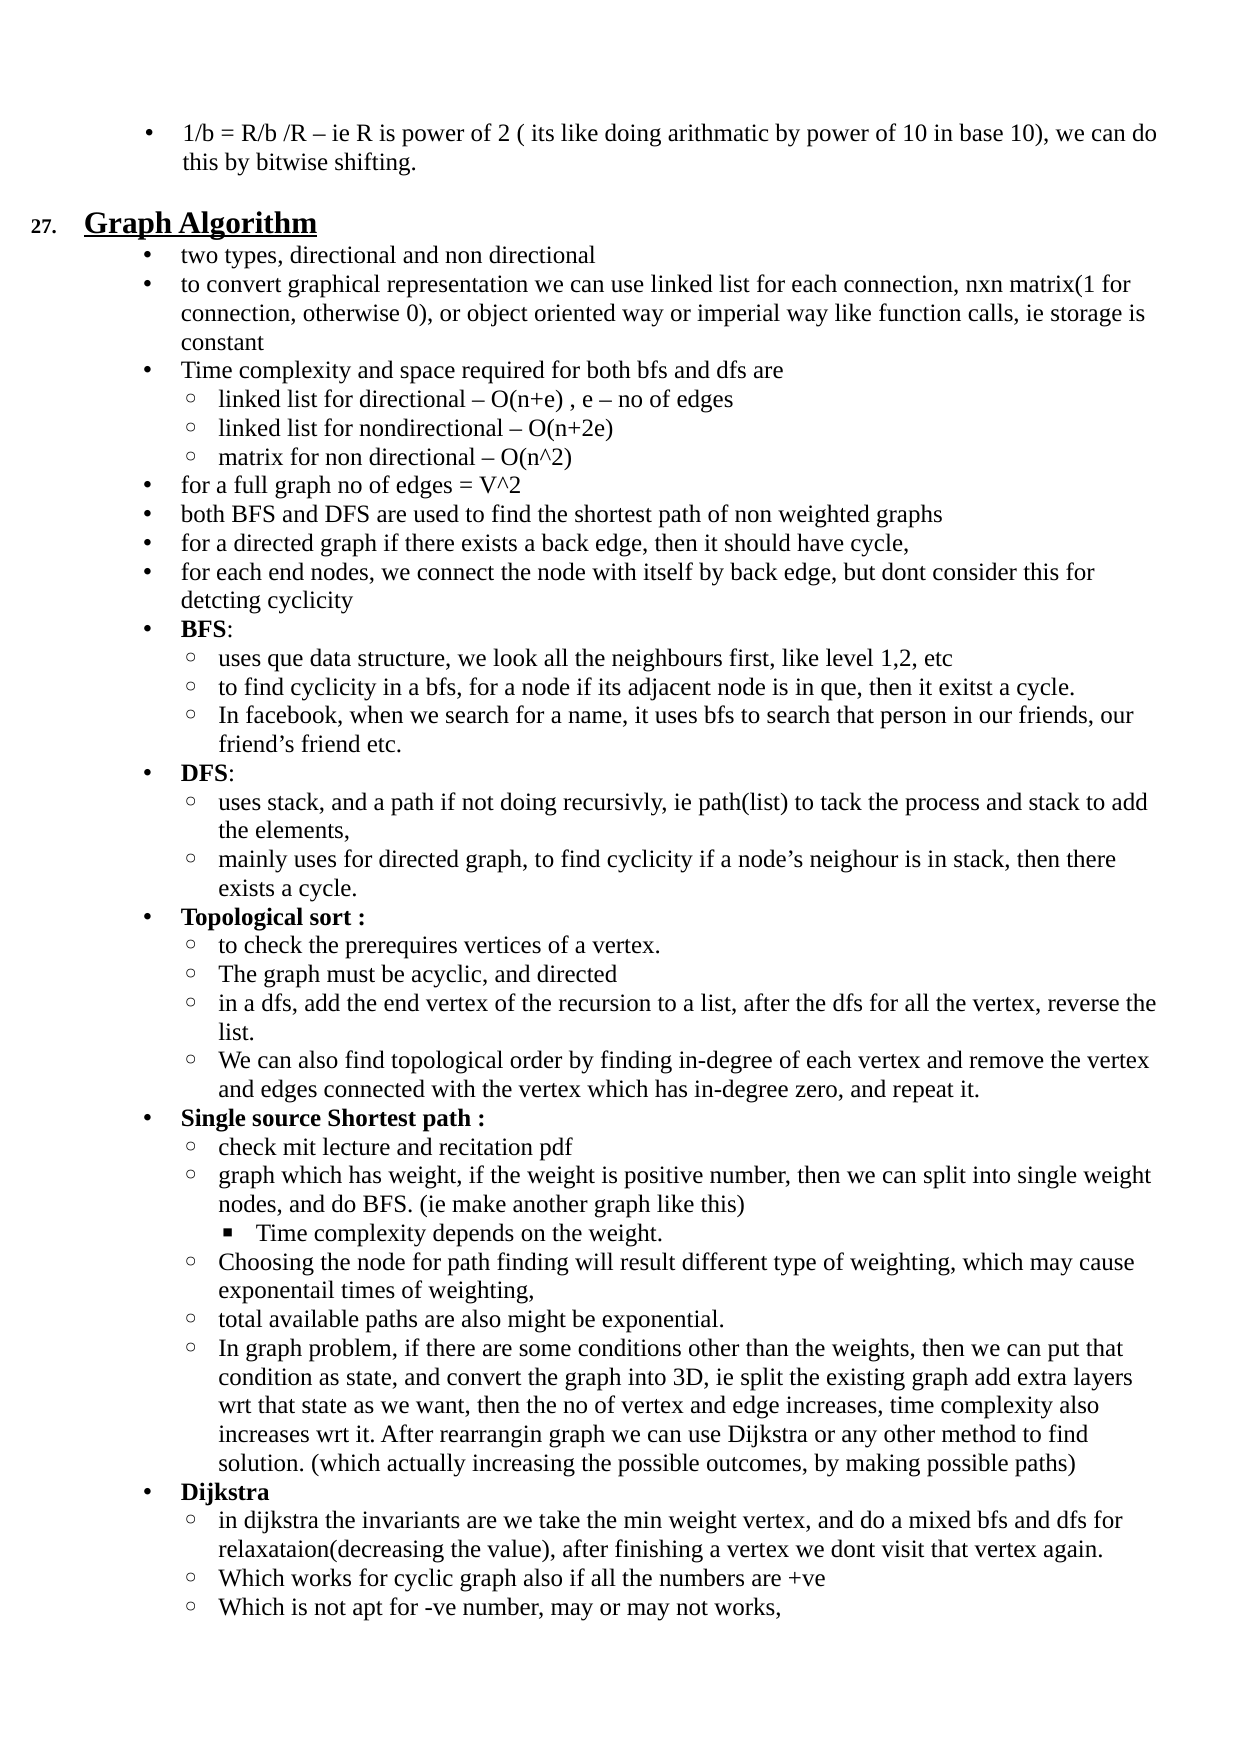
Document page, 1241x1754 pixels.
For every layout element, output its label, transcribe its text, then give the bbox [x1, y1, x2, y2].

list uses que data structure, we look all the neighbours first, like level 1,2, etc [181, 643, 1164, 672]
list Single source Shortest path : [143, 1103, 1164, 1132]
list In facebook, when we search for a name, it uses bfs to search that person in our friends, our friend’s friend etc. [181, 700, 1164, 758]
list to convert graphical representation we can use linked list for each connection, nxn matrix(1 for connection, otherwise 0), or object oriented way or imperial way like function calls, ie storage is constant [143, 269, 1164, 355]
list both BFS and DFS are used to find the shortest path of non weighted graphs [143, 499, 1164, 528]
list 1/b = R/b /R – ie R is power of 2 ( its like doing arithmatic by power of 10 in base 10), we can do this by bitwise shifting. [145, 118, 1164, 176]
list DFS: [143, 758, 1164, 787]
list BFS: [143, 614, 1164, 643]
list to find cyclicity in a bfs, for a node if its adjacent node is in que, then it exitst a cycle. [181, 672, 1164, 700]
list Which works for cyclic graph also if all the numbers are +ve [181, 1563, 1164, 1592]
list linked list for nondirectional – O(n+2e) [181, 413, 1164, 442]
list mainly uses for directed graph, to find cyclicity if a node’s neighour is in stack, then there exists a cycle. [181, 844, 1164, 902]
list matrix for non directional – O(n^2) [181, 442, 1164, 470]
list Choosing the node for path finding will result different type of weighting, which may cause exponentail times of weighting, [181, 1247, 1164, 1304]
list in dijkstra the invariants are we take the min weight vertex, and do a mixed bfs and dfs for relaxataion(decreasing the value), after finishing a vertex we dont visit that vertex again. [181, 1505, 1164, 1563]
list The graph must be acyclic, and directed [181, 959, 1164, 988]
list in a dfs, add the end vertex of the recursion to a list, after the dfs for all the vertex, reverse the list. [181, 988, 1164, 1045]
list for a directed graph if there exists a back edge, then it should have cycle, [143, 528, 1164, 557]
list Time complexity and space required for both bfs and dfs are [143, 355, 1164, 384]
list In graph problem, if there are some conditions other than the weights, then we can put that condition as state, and convert the graph into 3D, ie split the existing graph add extra layers wrt that state as we want, then the no of vertex and edge increases, time complexity also increases wrt it. After rearrangin graph we can use Dijkstra or any other method to find solution. (which actually increasing the possible outcomes, by making possible paths) [181, 1333, 1164, 1477]
list graph which has weight, if the weight is positive number, then we can split into single weight nodes, and do BFS. (ie make another graph like this) [181, 1160, 1164, 1218]
list to check the prerequires vertices of a vertex. [181, 930, 1164, 959]
list Dijkstra [143, 1477, 1164, 1505]
list two types, directional and non directional [143, 240, 1164, 269]
list linked list for directional – O(n+e) , e – no of edges [181, 384, 1164, 413]
list for each end nodes, we connect the node with itself by back edge, but dont consider this for detcting cyclicity [143, 557, 1164, 614]
list Which is not apt for -ve number, may or may not works, [181, 1592, 1164, 1620]
list check mit lecture and recitation pdf [181, 1132, 1164, 1160]
list Graph Algorithm [31, 204, 1164, 240]
list Time complexity depends on the weight. [218, 1218, 1164, 1247]
list Topological sort : [143, 902, 1164, 930]
list uses stack, and a path if not doing recursivly, ie path(list) to tack the process and stack to add the elements, [181, 787, 1164, 844]
list total available paths are also might be exponential. [181, 1304, 1164, 1333]
list We can also find topological order by finding in-degree of each vertex and remove the vertex and edges connected with the vertex which has in-degree zero, and repeat it. [181, 1045, 1164, 1103]
list for a full graph no of edges = V^2 [143, 470, 1164, 499]
